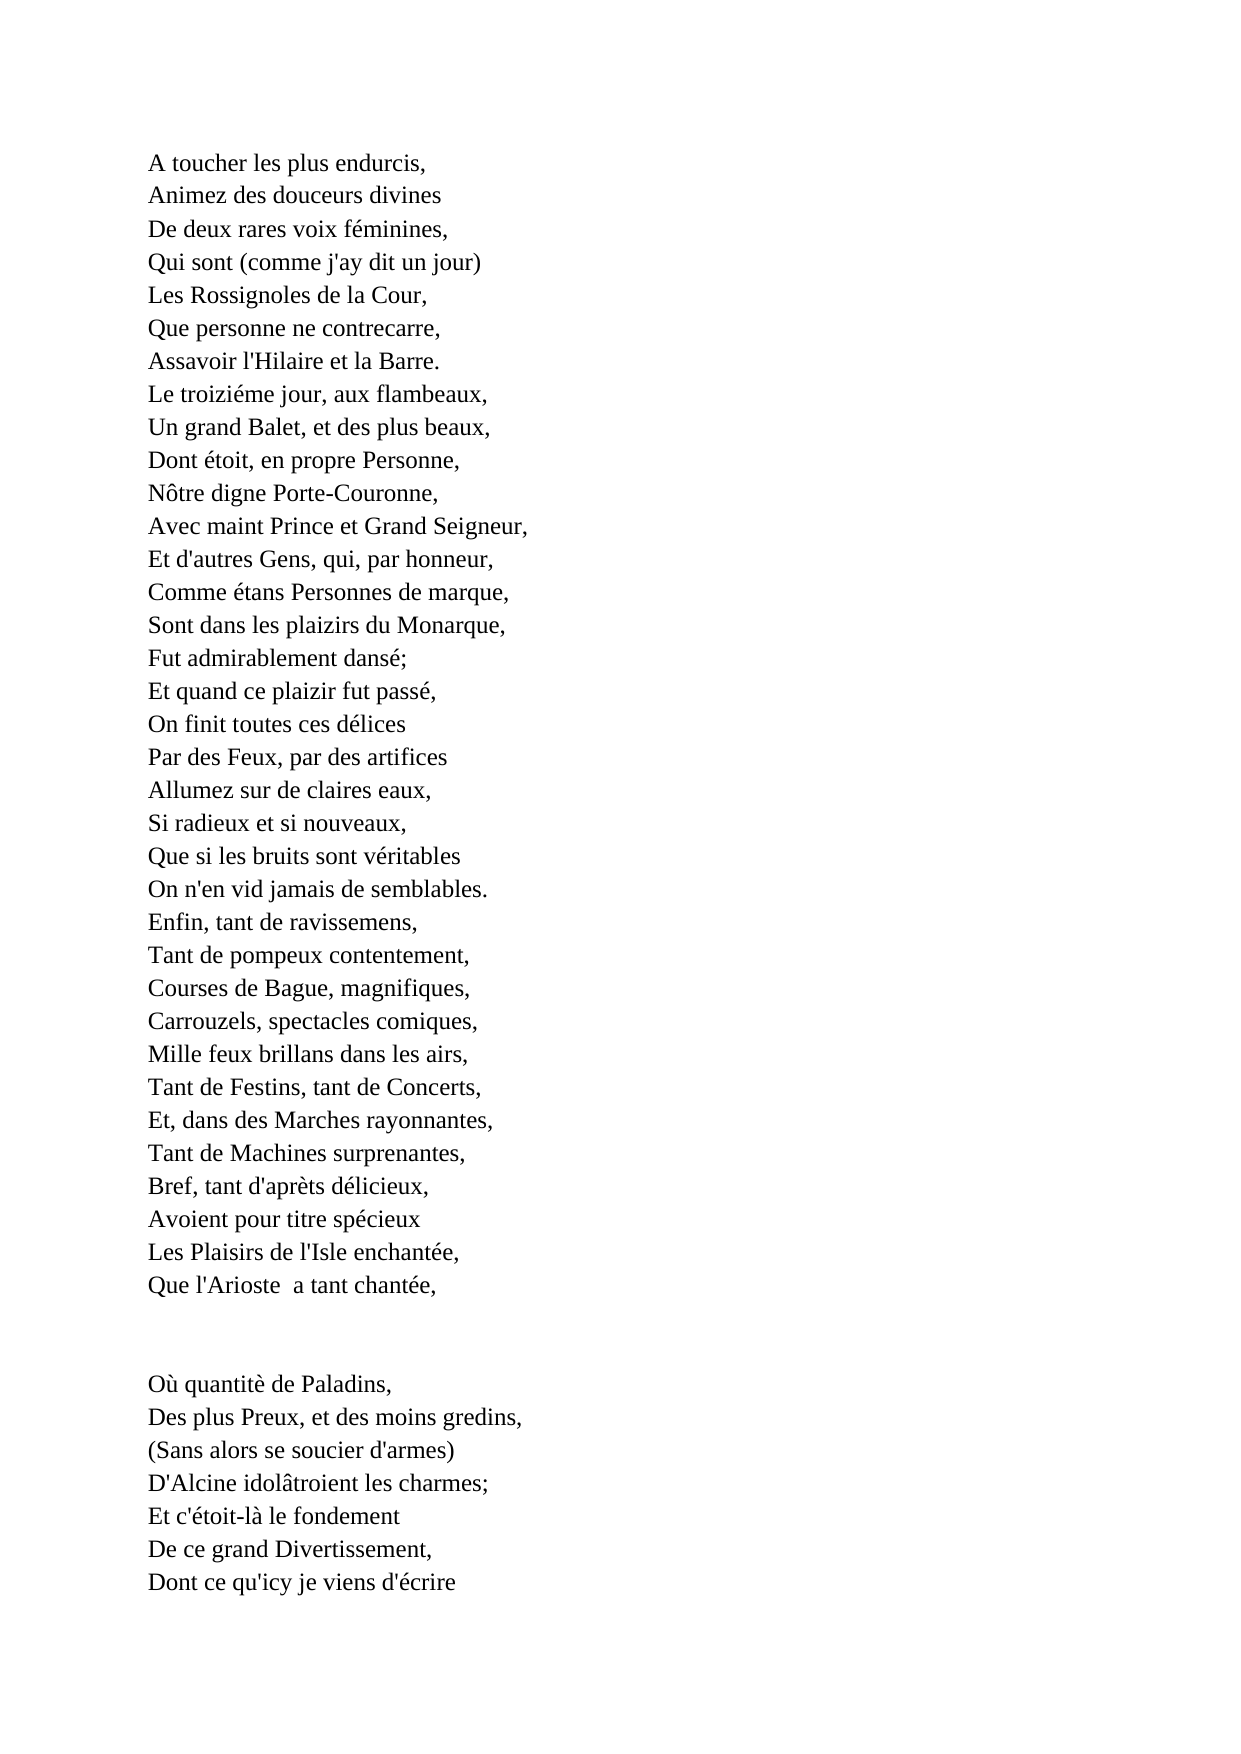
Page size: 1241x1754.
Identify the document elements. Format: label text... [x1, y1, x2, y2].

text Qui sont (comme j'ay dit un jour) [148, 247, 1093, 275]
text Mille feux brillans dans les airs, [148, 1039, 1093, 1068]
text Et c'étoit-là le fondement [148, 1501, 1093, 1530]
text Tant de Machines surprenantes, [148, 1138, 1093, 1167]
text On finit toutes ces délices [148, 709, 1093, 738]
text Que l'Arioste a tant chantée, [148, 1270, 1093, 1299]
text Dont étoit, en propre Personne, [148, 445, 1093, 473]
text De ce grand Divertissement, [148, 1534, 1093, 1563]
text Le troiziéme jour, aux flambeaux, [148, 379, 1093, 407]
text Des plus Preux, et des moins gredins, [148, 1402, 1093, 1431]
text Allumez sur de claires eaux, [148, 775, 1093, 804]
text A toucher les plus endurcis, [148, 148, 1093, 176]
text Les Rossignoles de la Cour, [148, 280, 1093, 308]
text Que personne ne contrecarre, [148, 313, 1093, 341]
text Bref, tant d'aprèts délicieux, [148, 1171, 1093, 1200]
text Tant de pompeux contentement, [148, 940, 1093, 969]
text (Sans alors se soucier d'armes) [148, 1435, 1093, 1464]
text Tant de Festins, tant de Concerts, [148, 1072, 1093, 1101]
text Avoient pour titre spécieux [148, 1204, 1093, 1233]
text Et quand ce plaizir fut passé, [148, 676, 1093, 705]
text Dont ce qu'icy je viens d'écrire [148, 1567, 1093, 1596]
text Un grand Balet, et des plus beaux, [148, 412, 1093, 441]
text D'Alcine idolâtroient les charmes; [148, 1468, 1093, 1497]
text Nôtre digne Porte-Couronne, [148, 478, 1093, 507]
text Sont dans les plaizirs du Monarque, [148, 610, 1093, 639]
text Et d'autres Gens, qui, par honneur, [148, 544, 1093, 573]
text Animez des douceurs divines [148, 181, 1093, 209]
text Assavoir l'Hilaire et la Barre. [148, 346, 1093, 374]
text Et, dans des Marches rayonnantes, [148, 1105, 1093, 1134]
text Courses de Bague, magnifiques, [148, 973, 1093, 1002]
text Fut admirablement dansé; [148, 643, 1093, 672]
text Les Plaisirs de l'Isle enchantée, [148, 1237, 1093, 1266]
text Par des Feux, par des artifices [148, 742, 1093, 771]
text Enfin, tant de ravissemens, [148, 907, 1093, 936]
text Avec maint Prince et Grand Seigneur, [148, 511, 1093, 539]
text Comme étans Personnes de marque, [148, 577, 1093, 606]
text Si radieux et si nouveaux, [148, 808, 1093, 837]
text Que si les bruits sont véritables [148, 841, 1093, 870]
text Carrouzels, spectacles comiques, [148, 1006, 1093, 1035]
text De deux rares voix féminines, [148, 214, 1093, 242]
text On n'en vid jamais de semblables. [148, 874, 1093, 903]
text Où quantitè de Paladins, [148, 1369, 1093, 1398]
